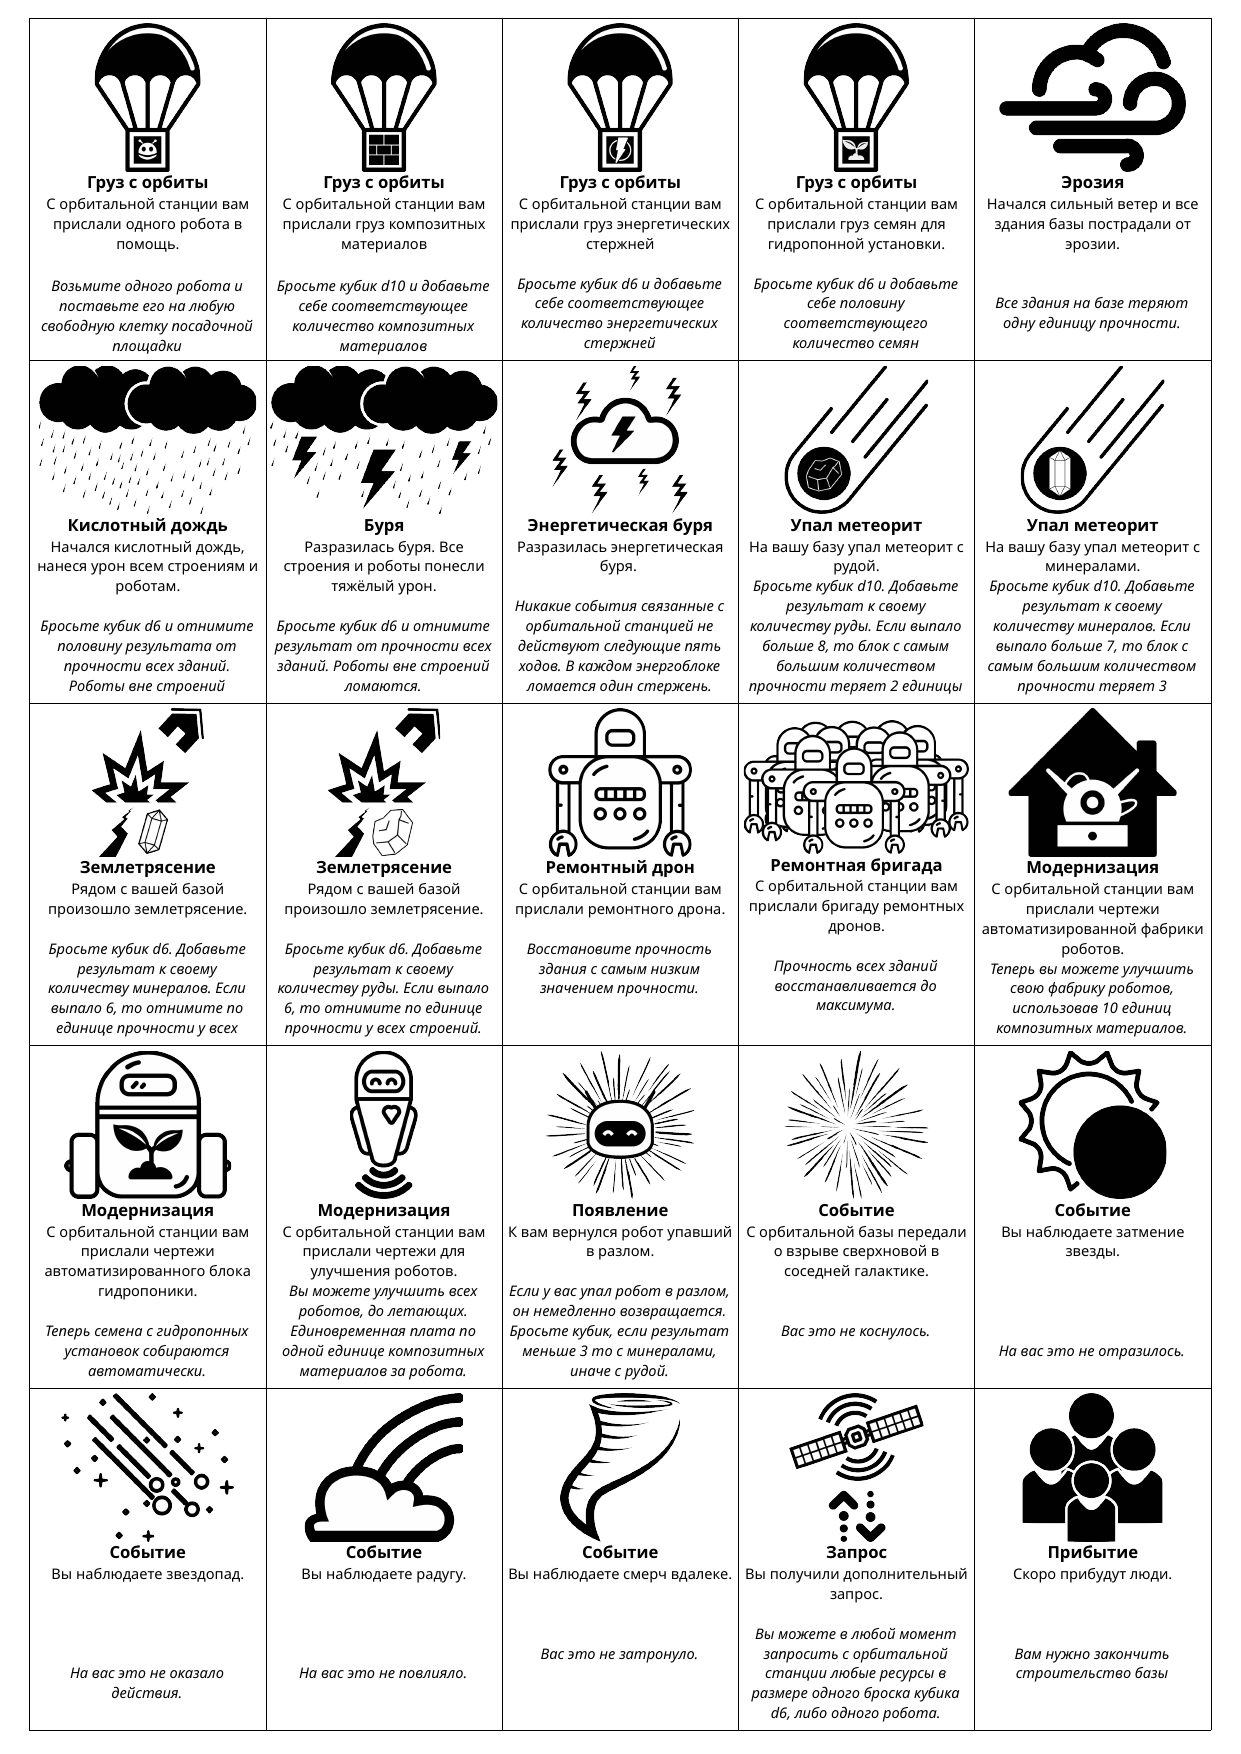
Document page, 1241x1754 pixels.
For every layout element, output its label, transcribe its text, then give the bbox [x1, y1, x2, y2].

picture [1008, 708, 1177, 857]
picture [91, 708, 204, 857]
table_cell Модернизация С орбитальной станции вам прислали чертежи автоматизированной фабрики роботов. Теперь вы можете улучшить свою фабрику роботов, использовав 10 единиц композитных материалов. [975, 704, 1211, 1045]
table_cell Модернизация С орбитальной станции вам прислали чертежи автоматизированного блока гидропоники. Теперь семена с гидропонных установок собираются автоматически. [30, 1046, 266, 1388]
picture [560, 1393, 680, 1542]
picture [552, 366, 688, 514]
table_cell Кислотный дождь Начался кислотный дождь, нанеся урон всем строениям и роботам. Бросьте кубик d6 и отнимите половину результата от прочности всех зданий. Роботы вне строений ломаются. [30, 361, 266, 703]
table_cell Событие Вы наблюдаете смерч вдалеке. Вас это не затронуло. [503, 1389, 738, 1730]
picture [548, 708, 692, 857]
table_cell Землетрясение Рядом с вашей базой произошло землетрясение. Бросьте кубик d6. Добавьте результат к своему количеству минералов. Если выпало 6, то отнимите по единице прочности у всех строений. [30, 704, 266, 1045]
table_header Груз с орбиты С орбитальной станции вам прислали груз композитных материалов Бросьте кубик d10 и добавьте себе соответствующее количество композитных материалов [267, 19, 502, 360]
table_cell Появление К вам вернулся робот упавший в разлом. Если у вас упал робот в разлом, он немедленно возвращается. Бросьте кубик, если результат меньше 3 то с минералами, иначе с рудой. [503, 1046, 738, 1388]
picture [331, 23, 437, 172]
table_cell Событие Вы наблюдаете радугу. На вас это не повлияло. [267, 1389, 502, 1730]
table_header Груз с орбиты С орбитальной станции вам прислали груз семян для гидропонной установки. Бросьте кубик d6 и добавьте себе половину соответствующего количество семян [739, 19, 974, 360]
picture [304, 1393, 463, 1542]
picture [1018, 1051, 1167, 1199]
table_cell Энергетическая буря Разразилась энергетическая буря. Никакие события связанные с орбитальной станцией не действуют следующие пять ходов. В каждом энергоблоке ломается один стержень. [503, 361, 738, 703]
table_header Груз с орбиты С орбитальной станции вам прислали одного робота в помощь. Возьмите одного робота и поставьте его на любую свободную клетку посадочной площадки [30, 19, 266, 360]
picture [567, 23, 673, 172]
picture [350, 1051, 418, 1199]
table_cell Событие Вы наблюдаете звездопад. На вас это не оказало действия. [30, 1389, 266, 1730]
picture [1020, 366, 1165, 514]
picture [545, 1051, 695, 1199]
table_cell Ремонтный дрон С орбитальной станции вам прислали ремонтного дрона. Восстановите прочность здания с самым низким значением прочности. [503, 704, 738, 1045]
picture [61, 1393, 234, 1542]
table_cell Прибытие Скоро прибудут люди. Вам нужно закончить строительство базы [975, 1389, 1211, 1730]
table_cell Модернизация С орбитальной станции вам прислали чертежи для улучшения роботов. Вы можете улучшить всех роботов, до летающих. Единовременная плата по одной единице композитных материалов за робота. [267, 1046, 502, 1388]
table_cell Событие Вы наблюдаете затмение звезды. На вас это не отразилось. [975, 1046, 1211, 1388]
picture [38, 366, 257, 514]
picture [999, 23, 1186, 172]
picture [327, 708, 440, 857]
picture [743, 720, 969, 854]
table_cell Буря Разразилась буря. Все строения и роботы понесли тяжёлый урон. Бросьте кубик d6 и отнимите результат от прочности всех зданий. Роботы вне строений ломаются. [267, 361, 502, 703]
picture [789, 1393, 924, 1542]
table_cell Запрос Вы получили дополнительный запрос. Вы можете в любой момент запросить с орбитальной станции любые ресурсы в размере одного броска кубика d6, либо одного робота. [739, 1389, 974, 1730]
picture [270, 366, 498, 514]
table_cell Упал метеорит На вашу базу упал метеорит с рудой. Бросьте кубик d10. Добавьте результат к своему количеству руды. Если выпало больше 8, то блок с самым большим количеством прочности теряет 2 единицы прочности. [739, 361, 974, 703]
picture [784, 366, 929, 514]
picture [64, 1051, 232, 1199]
table_cell Ремонтная бригада С орбитальной станции вам прислали бригаду ремонтных дронов. Прочность всех зданий восстанавливается до максимума. [739, 704, 974, 1045]
table_cell Упал метеорит На вашу базу упал метеорит с минералами. Бросьте кубик d10. Добавьте результат к своему количеству минералов. Если выпало больше 7, то блок с самым большим количеством прочности теряет 3 прочности. [975, 361, 1211, 703]
table_header Эрозия Начался сильный ветер и все здания базы пострадали от эрозии. Все здания на базе теряют одну единицу прочности. [975, 19, 1211, 360]
picture [1022, 1393, 1163, 1542]
picture [784, 1051, 929, 1199]
table_cell Событие С орбитальной базы передали о взрыве сверхновой в соседней галактике. Вас это не коснулось. [739, 1046, 974, 1388]
picture [803, 23, 909, 172]
table_cell Землетрясение Рядом с вашей базой произошло землетрясение. Бросьте кубик d6. Добавьте результат к своему количеству руды. Если выпало 6, то отнимите по единице прочности у всех строений. [267, 704, 502, 1045]
picture [94, 23, 201, 172]
table_header Груз с орбиты С орбитальной станции вам прислали груз энергетических стержней Бросьте кубик d6 и добавьте себе соответствующее количество энергетических стержней [503, 19, 738, 360]
